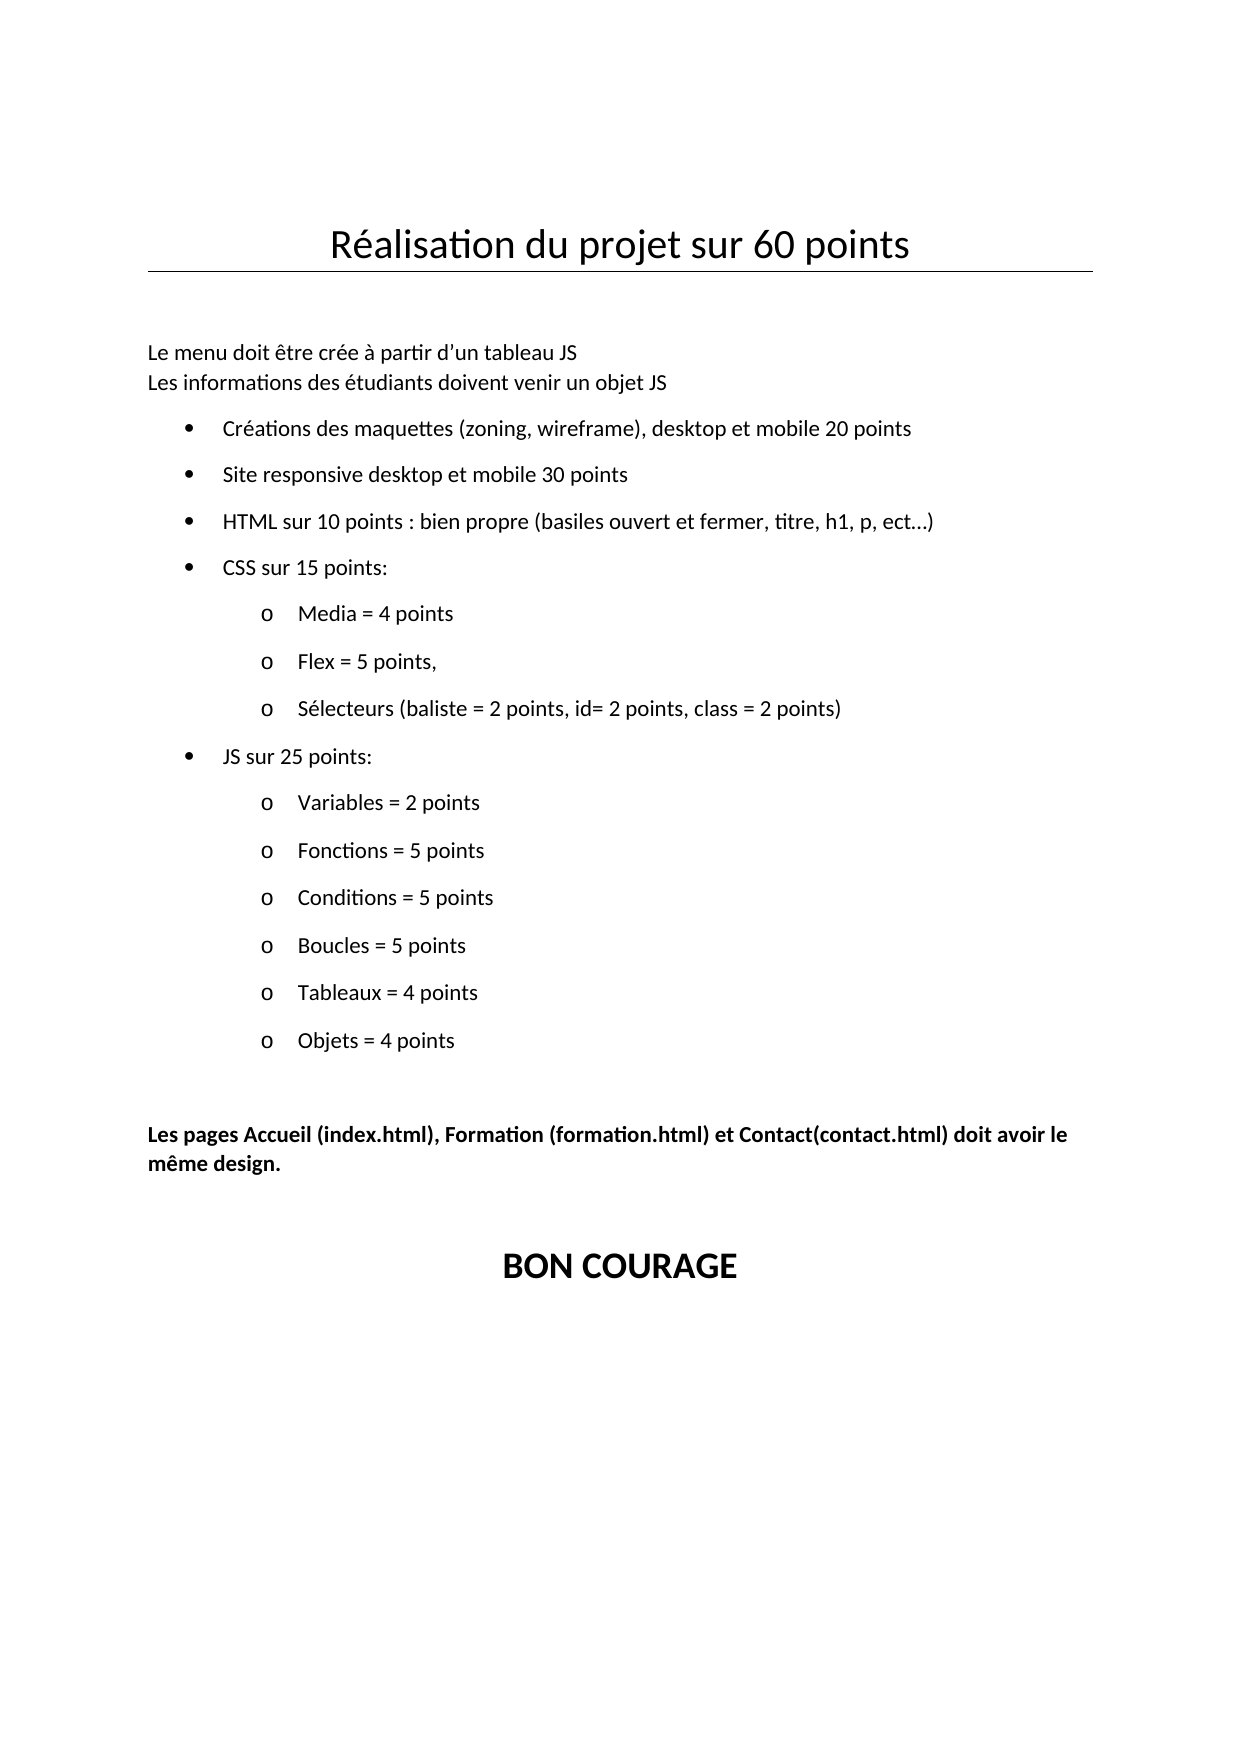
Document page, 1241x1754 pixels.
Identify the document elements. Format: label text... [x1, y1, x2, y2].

list HTML sur 10 points : bien propre (basiles ouvert et fermer, titre, h1, p, ect…) [185, 507, 1093, 535]
list Variables = 2 points [260, 788, 1093, 818]
list Fonctions = 5 points [260, 836, 1093, 865]
text BON COURAGE [148, 1242, 1093, 1288]
text Les pages Accueil (index.html), Formation (formation.html) et Contact(contact.html) doit avoir le même design. [148, 1120, 1093, 1177]
list Boucles = 5 points [260, 931, 1093, 960]
list CSS sur 15 points: [185, 553, 1093, 581]
list Conditions = 5 points [260, 883, 1093, 913]
text Le menu doit être crée à partir d’un tableau JS Les informations des étudiants doivent venir un objet JS [148, 338, 1093, 396]
list Sélecteurs (baliste = 2 points, id= 2 points, class = 2 points) [260, 694, 1093, 724]
list Tableaux = 4 points [260, 978, 1093, 1008]
list Flex = 5 points, [260, 647, 1093, 676]
list Objets = 4 points [260, 1026, 1093, 1055]
list Créations des maquettes (zoning, wireframe), desktop et mobile 20 points [185, 414, 1093, 442]
text Réalisation du projet sur 60 points [148, 218, 1093, 271]
list Site responsive desktop et mobile 30 points [185, 461, 1093, 488]
list JS sur 25 points: [185, 742, 1093, 770]
list Media = 4 points [260, 599, 1093, 629]
